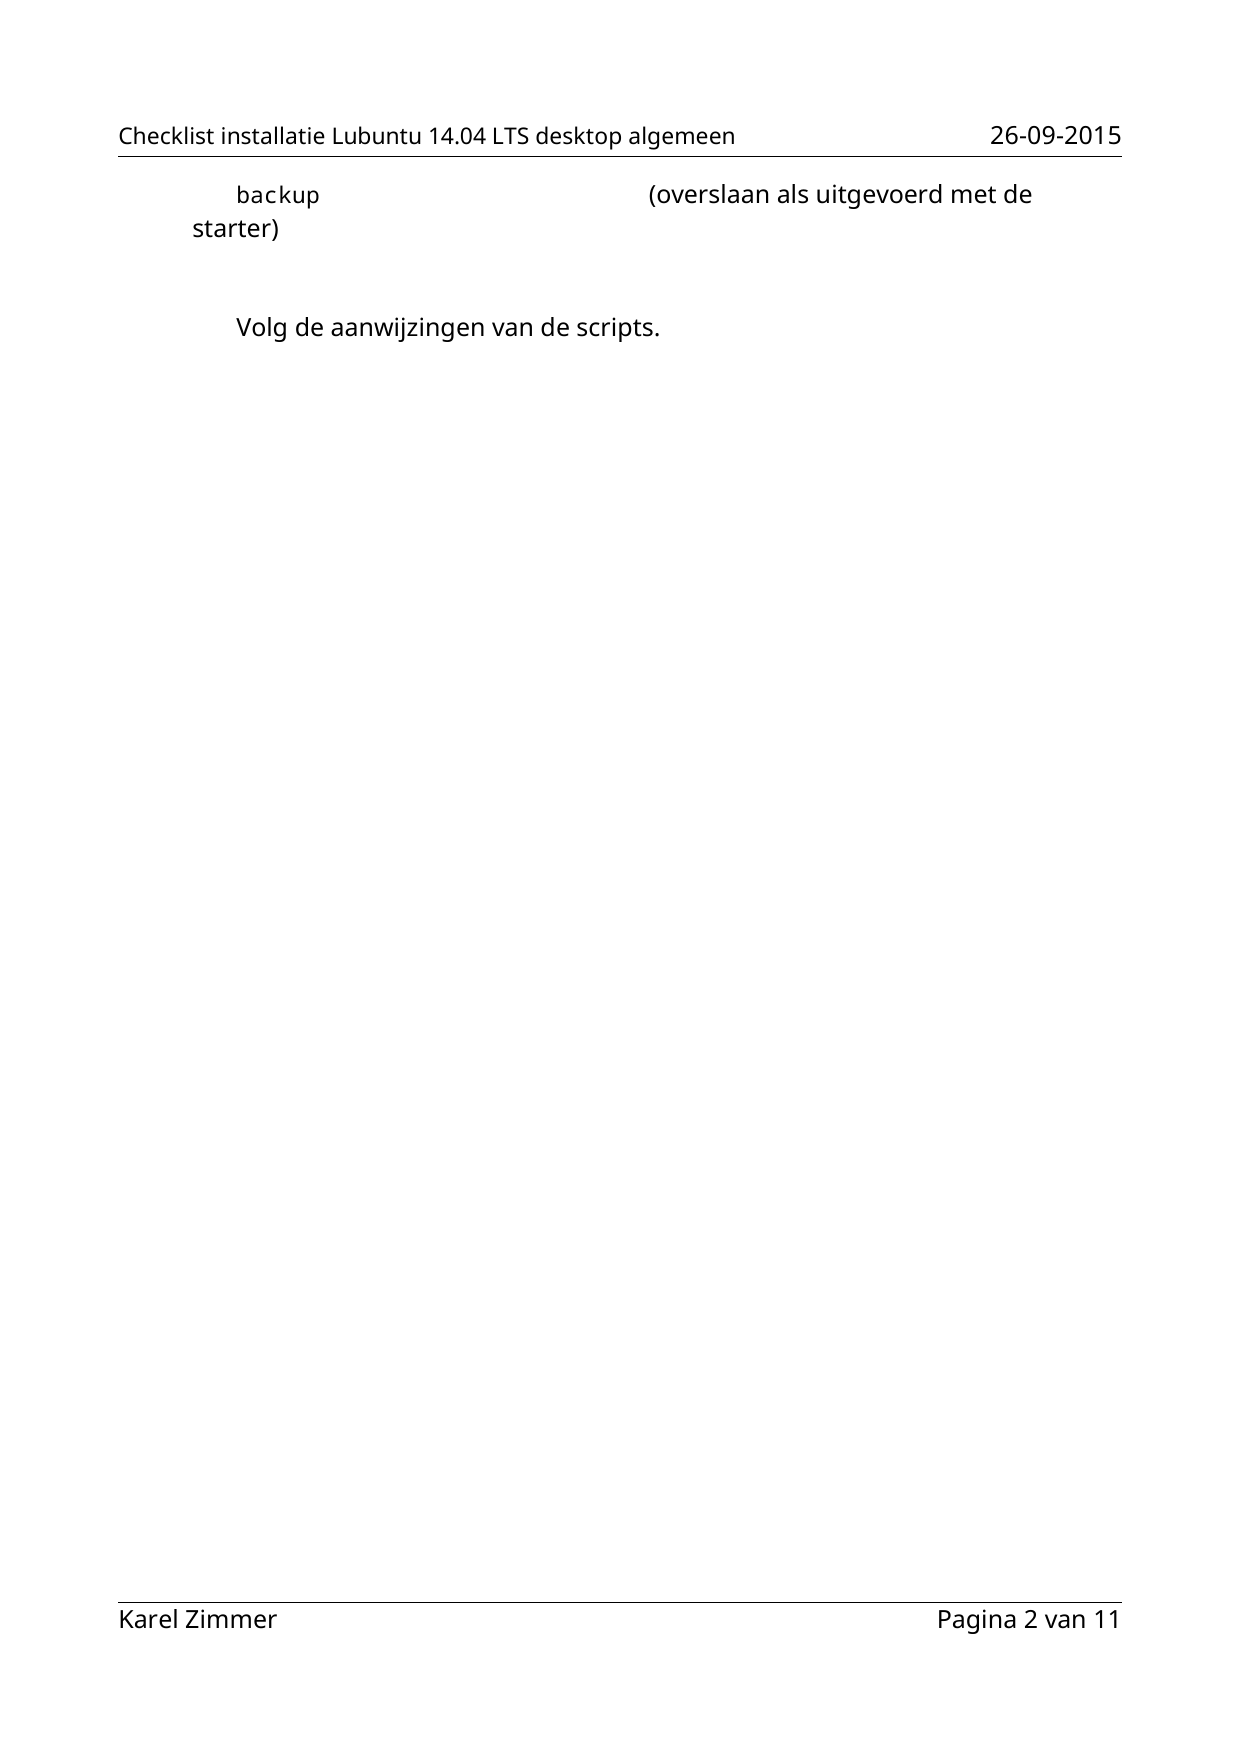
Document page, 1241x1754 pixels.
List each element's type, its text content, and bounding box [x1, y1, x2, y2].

list backup (overslaan als uitgevoerd met de starter) [133, 177, 1122, 245]
list Volg de aanwijzingen van de scripts. [133, 276, 1122, 344]
